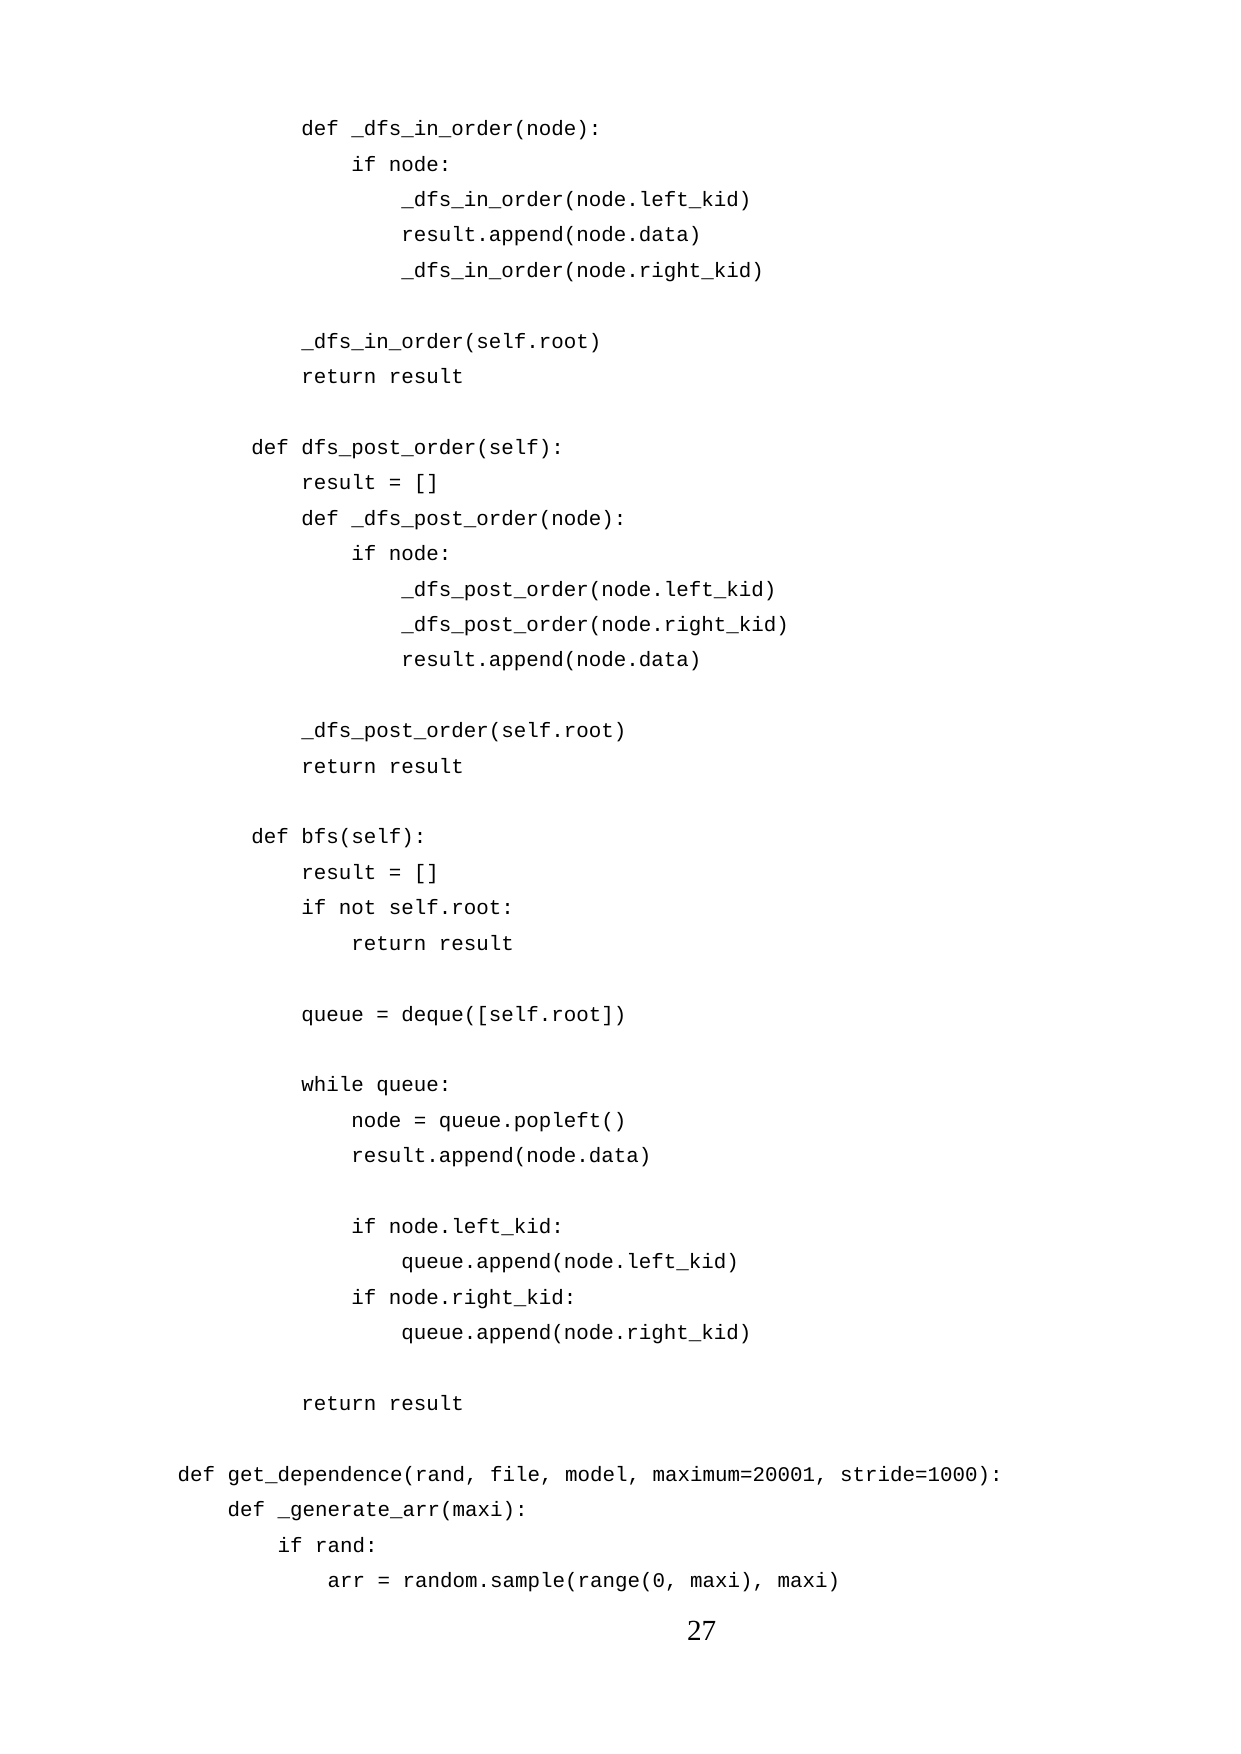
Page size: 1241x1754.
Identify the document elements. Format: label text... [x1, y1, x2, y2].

text def _generate_arr(maxi): [177, 1499, 1152, 1523]
text if rand: [177, 1535, 1152, 1558]
text arr = random.sample(range(0, maxi), maxi) [177, 1570, 1152, 1594]
text def _dfs_in_order(node): if node: _dfs_in_order(node.left_kid) result.append(node.data) _dfs_in_order(node.right_kid) _dfs_in_order(self.root) return result def dfs_post_order(self): result = [] def _dfs_post_order(node): if node: _dfs_post_order(node.left_kid) _dfs_post_order(node.right_kid) result.append(node.data) _dfs_post_order(self.root) return result def bfs(self): result = [] if not self.root: return result queue = deque([self.root]) while queue: node = queue.popleft() result.append(node.data) if node.left_kid: queue.append(node.left_kid) if node.right_kid: queue.append(node.right_kid) return result [251, 118, 1152, 1417]
text def get_dependence(rand, file, model, maximum=20001, stride=1000): [177, 1464, 1152, 1488]
